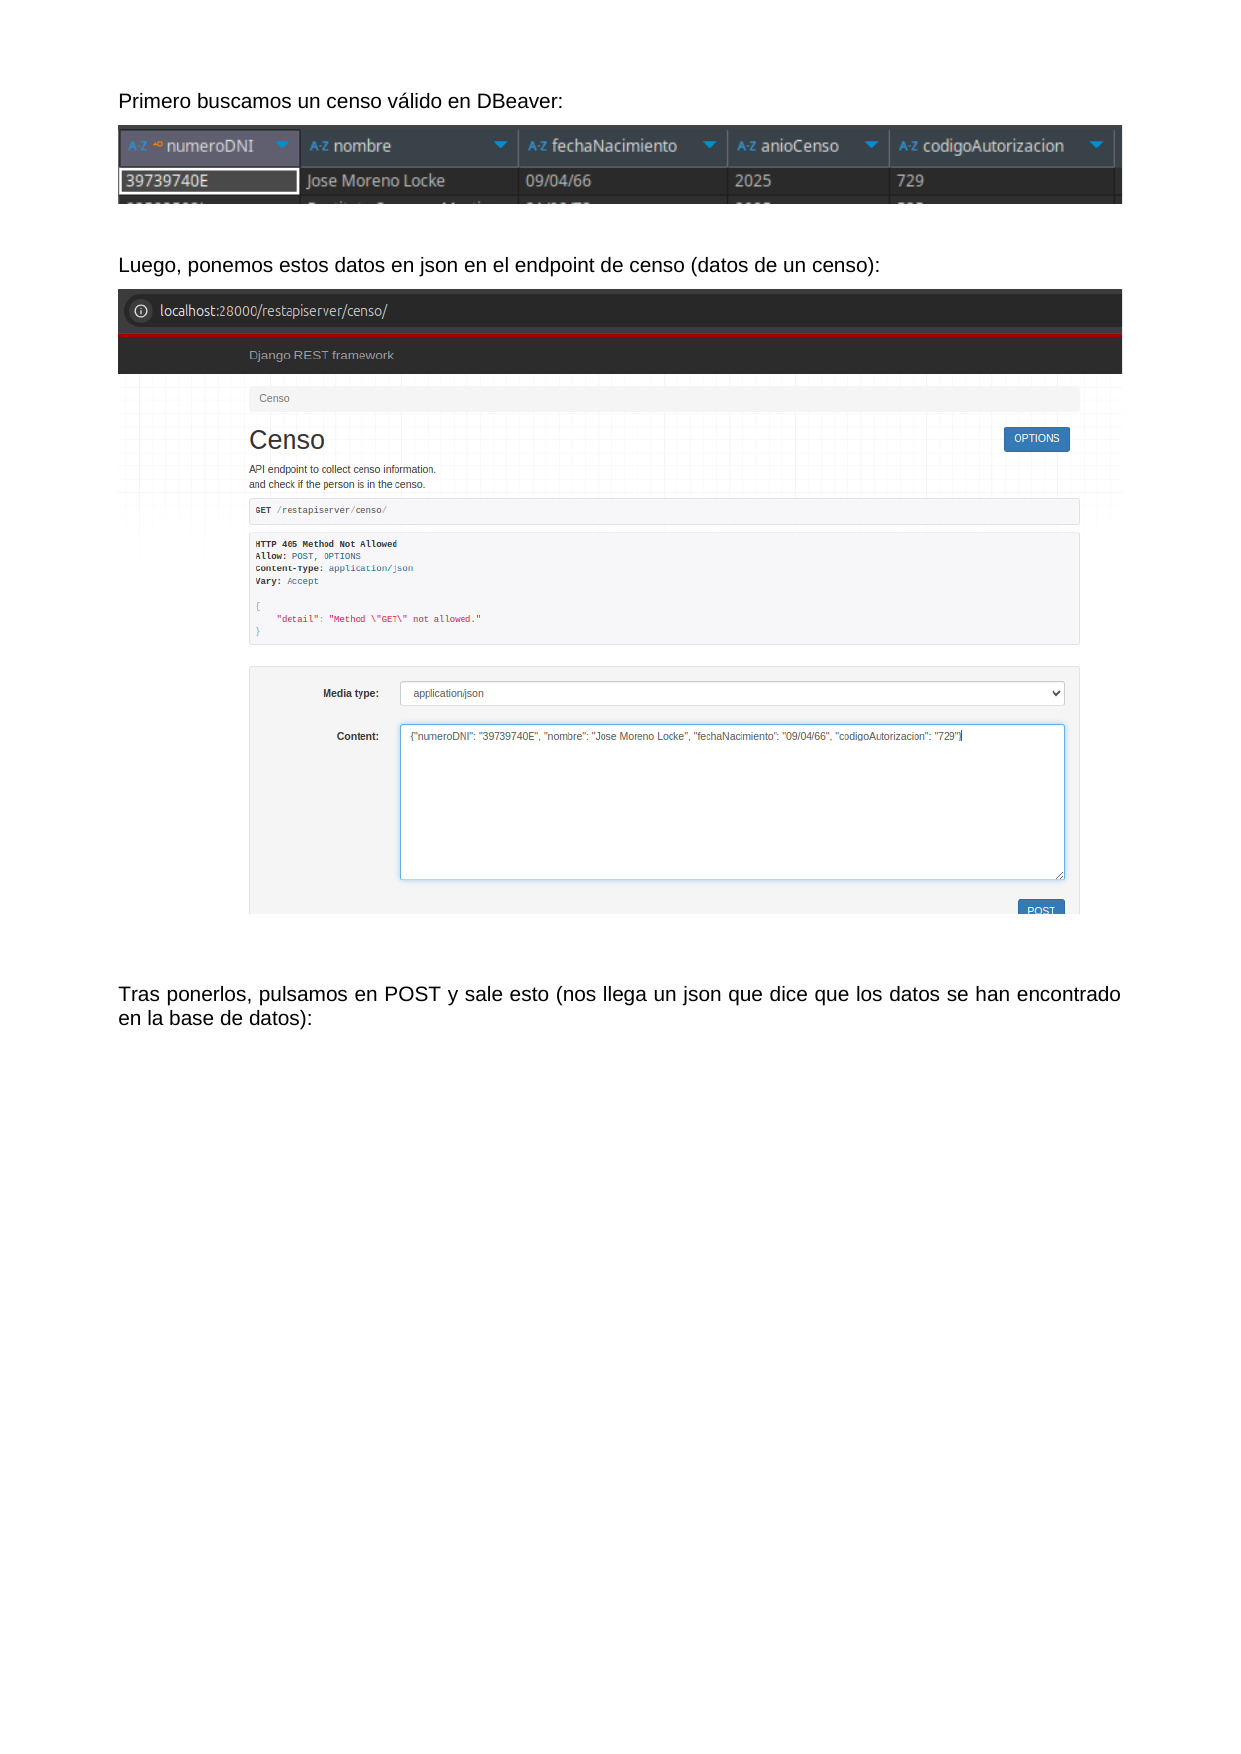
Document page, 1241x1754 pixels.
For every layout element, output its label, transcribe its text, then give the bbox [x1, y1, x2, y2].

text Primero buscamos un censo válido en DBeaver: [118, 88, 1122, 112]
text Luego, ponemos estos datos en json en el endpoint de censo (datos de un censo): [118, 253, 1122, 277]
picture [118, 289, 1123, 914]
text Tras ponerlos, pulsamos en POST y sale esto (nos llega un json que dice que los datos se han encontrado en la base de datos): [118, 982, 1122, 1030]
picture [118, 125, 1123, 204]
